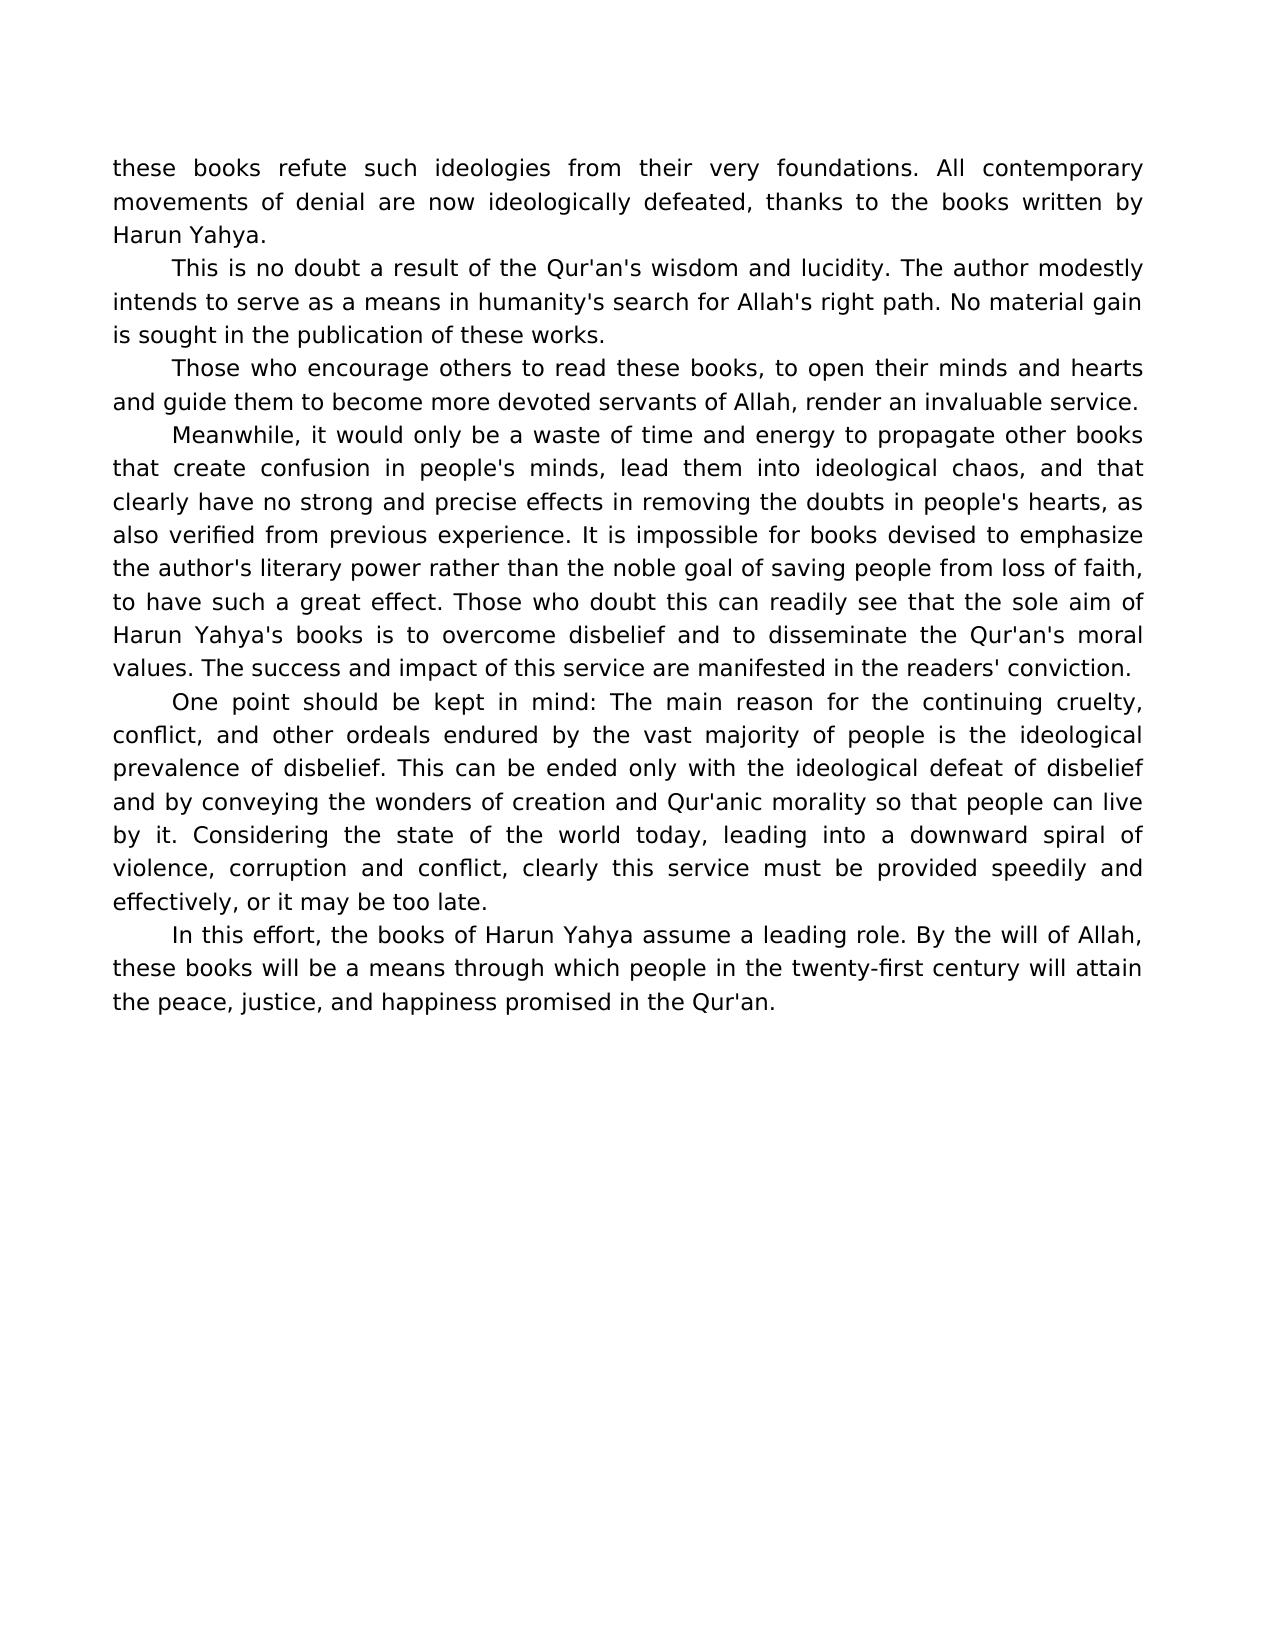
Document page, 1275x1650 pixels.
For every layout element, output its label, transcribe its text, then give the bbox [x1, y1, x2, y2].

text Those who encourage others to read these books, to open their minds and hearts and guide them to become more devoted servants of Allah, render an invaluable service. [112, 350, 1145, 417]
text these books refute such ideologies from their very foundations. All contemporary movements of denial are now ideologically defeated, thanks to the books written by Harun Yahya. [112, 150, 1145, 250]
text Meanwhile, it would only be a waste of time and energy to propagate other books that create confusion in people's minds, lead them into ideological chaos, and that clearly have no strong and precise effects in removing the doubts in people's hearts, as also verified from previous experience. It is impossible for books devised to emphasize the author's literary power rather than the noble goal of saving people from loss of faith, to have such a great effect. Those who doubt this can readily see that the sole aim of Harun Yahya's books is to overcome disbelief and to disseminate the Qur'an's moral values. The success and impact of this service are manifested in the readers' conviction. [112, 417, 1145, 683]
text In this effort, the books of Harun Yahya assume a leading role. By the will of Allah, these books will be a means through which people in the twenty-first century will attain the peace, justice, and happiness promised in the Qur'an. [112, 917, 1145, 1017]
text This is no doubt a result of the Qur'an's wisdom and lucidity. The author modestly intends to serve as a means in humanity's search for Allah's right path. No material gain is sought in the publication of these works. [112, 250, 1145, 350]
text One point should be kept in mind: The main reason for the continuing cruelty, conflict, and other ordeals endured by the vast majority of people is the ideological prevalence of disbelief. This can be ended only with the ideological defeat of disbelief and by conveying the wonders of creation and Qur'anic morality so that people can live by it. Considering the state of the world today, leading into a downward spiral of violence, corruption and conflict, clearly this service must be provided speedily and effectively, or it may be too late. [112, 683, 1145, 917]
